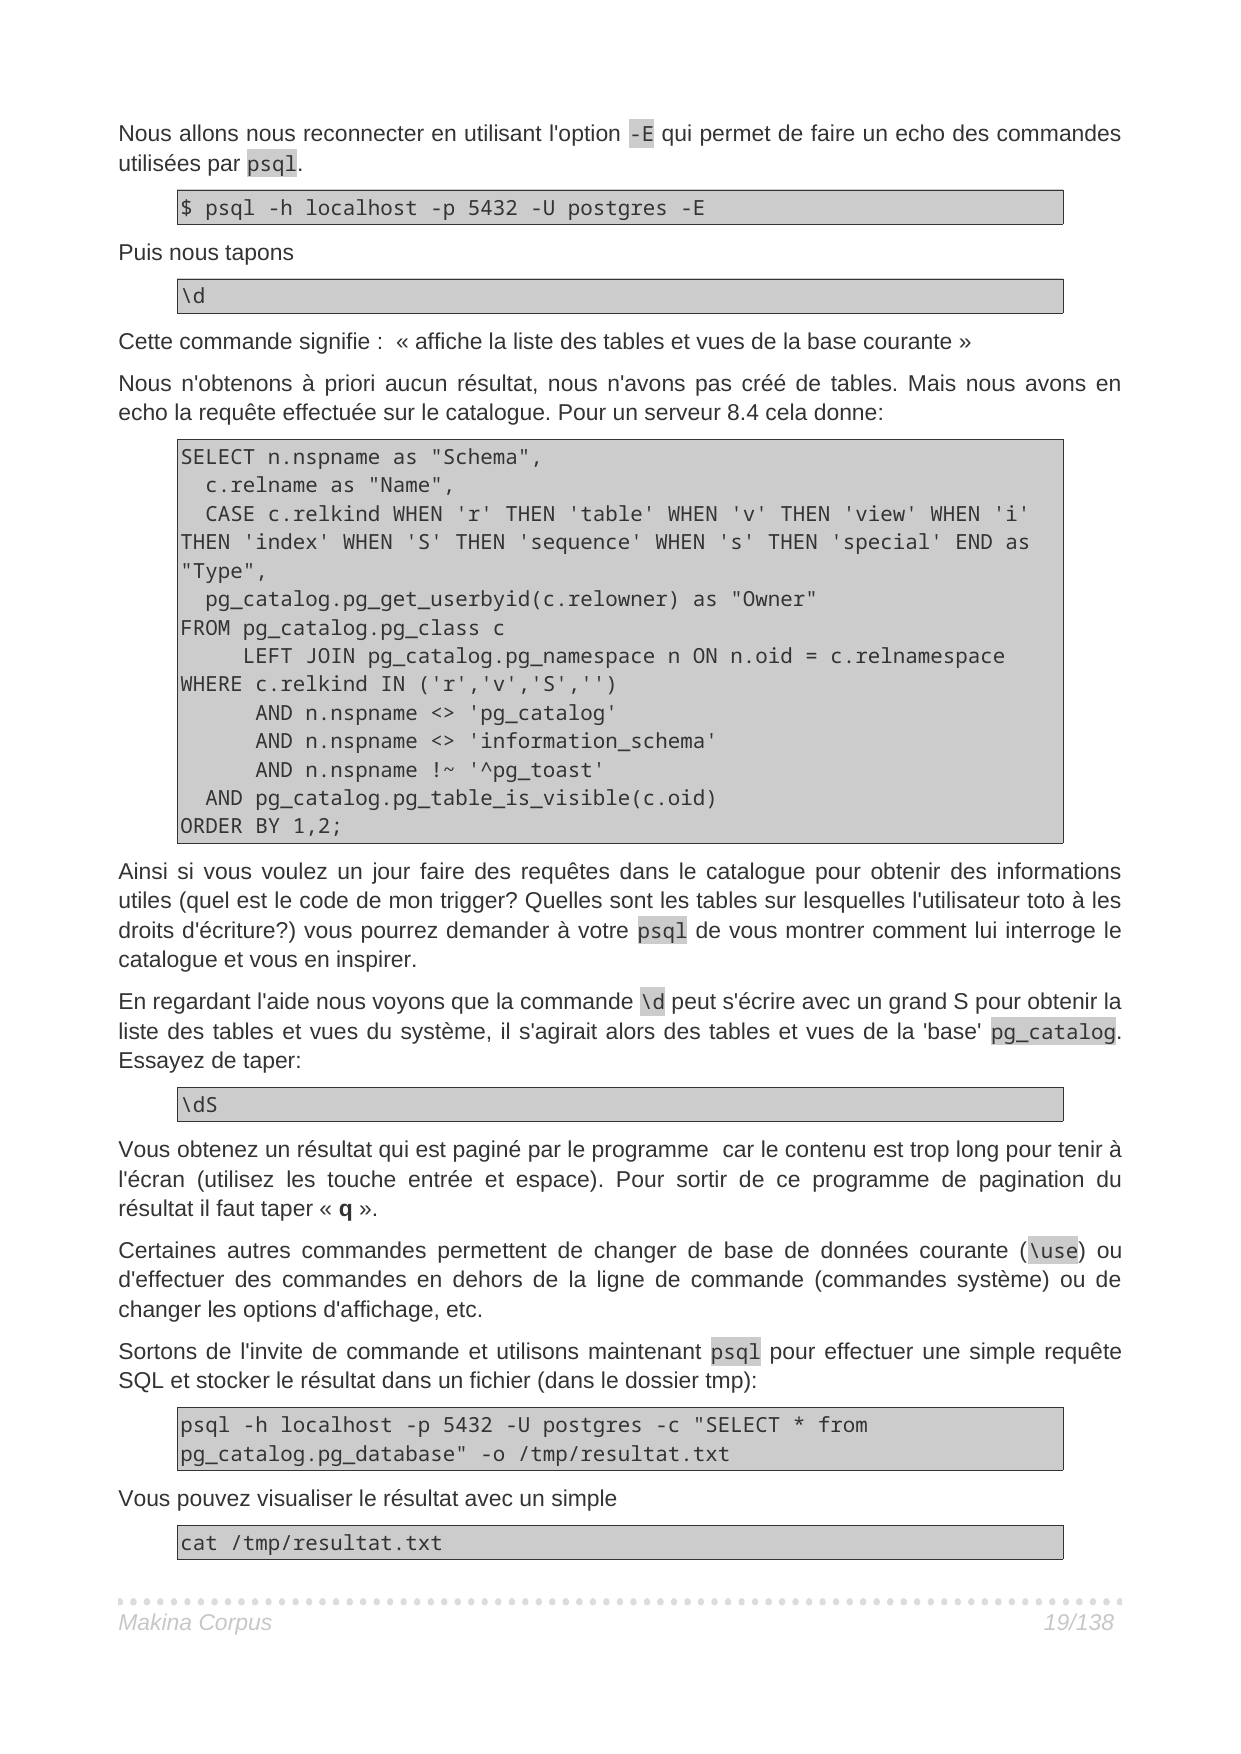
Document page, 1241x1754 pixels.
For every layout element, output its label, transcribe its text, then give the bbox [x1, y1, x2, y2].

text c.relname as "Name", [178, 467, 1063, 496]
text AND pg_catalog.pg_table_is_visible(c.oid) [178, 780, 1063, 809]
text En regardant l'aide nous voyons que la commande \d peut s'écrire avec un grand S pour obtenir la liste des tables et vues du système, il s'agirait alors des tables et vues de la 'base' pg_catalog. Essayez de taper: [118, 986, 1122, 1074]
text psql -h localhost -p 5432 -U postgres -c "SELECT * from pg_catalog.pg_database" -o /tmp/resultat.txt [178, 1408, 1063, 1470]
picture [118, 1593, 1123, 1610]
text AND n.nspname <> 'information_schema' [178, 723, 1063, 752]
text Cette commande signifie : « affiche la liste des tables et vues de la base courante » [118, 326, 1122, 355]
text CASE c.relkind WHEN 'r' THEN 'table' WHEN 'v' THEN 'view' WHEN 'i' THEN 'index' WHEN 'S' THEN 'sequence' WHEN 's' THEN 'special' END as "Type", [178, 496, 1063, 581]
text $ psql -h localhost -p 5432 -U postgres -E [178, 191, 1063, 224]
text Nous allons nous reconnecter en utilisant l'option -E qui permet de faire un echo des commandes utilisées par psql. [118, 118, 1122, 177]
text ORDER BY 1,2; [178, 809, 1063, 843]
text cat /tmp/resultat.txt [178, 1526, 1063, 1559]
text \d [178, 280, 1063, 313]
text Ainsi si vous voulez un jour faire des requêtes dans le catalogue pour obtenir des informations utiles (quel est le code de mon trigger? Quelles sont les tables sur lesquelles l'utilisateur toto à les droits d'écriture?) vous pourrez demander à votre psql de vous montrer comment lui interroge le catalogue et vous en inspirer. [118, 856, 1122, 973]
text \dS [178, 1088, 1063, 1121]
text Certaines autres commandes permettent de changer de base de données courante (\use) ou d'effectuer des commandes en dehors de la ligne de commande (commandes système) ou de changer les options d'affichage, etc. [118, 1235, 1122, 1323]
text pg_catalog.pg_get_userbyid(c.relowner) as "Owner" [178, 581, 1063, 609]
text Vous obtenez un résultat qui est paginé par le programme car le contenu est trop long pour tenir à l'écran (utilisez les touche entrée et espace). Pour sortir de ce programme de pagination du résultat il faut taper « q ». [118, 1134, 1122, 1222]
text Vous pouvez visualiser le résultat avec un simple [118, 1483, 1122, 1512]
text Sortons de l'invite de commande et utilisons maintenant psql pour effectuer une simple requête SQL et stocker le résultat dans un fichier (dans le dossier tmp): [118, 1336, 1122, 1395]
text FROM pg_catalog.pg_class c [178, 609, 1063, 638]
text AND n.nspname <> 'pg_catalog' [178, 695, 1063, 723]
text WHERE c.relkind IN ('r','v','S','') [178, 666, 1063, 695]
text Nous n'obtenons à priori aucun résultat, nous n'avons pas créé de tables. Mais nous avons en echo la requête effectuée sur le catalogue. Pour un serveur 8.4 cela donne: [118, 367, 1122, 426]
text AND n.nspname !~ '^pg_toast' [178, 752, 1063, 780]
text Puis nous tapons [118, 237, 1122, 266]
text LEFT JOIN pg_catalog.pg_namespace n ON n.oid = c.relnamespace [178, 638, 1063, 666]
text SELECT n.nspname as "Schema", [178, 440, 1063, 467]
